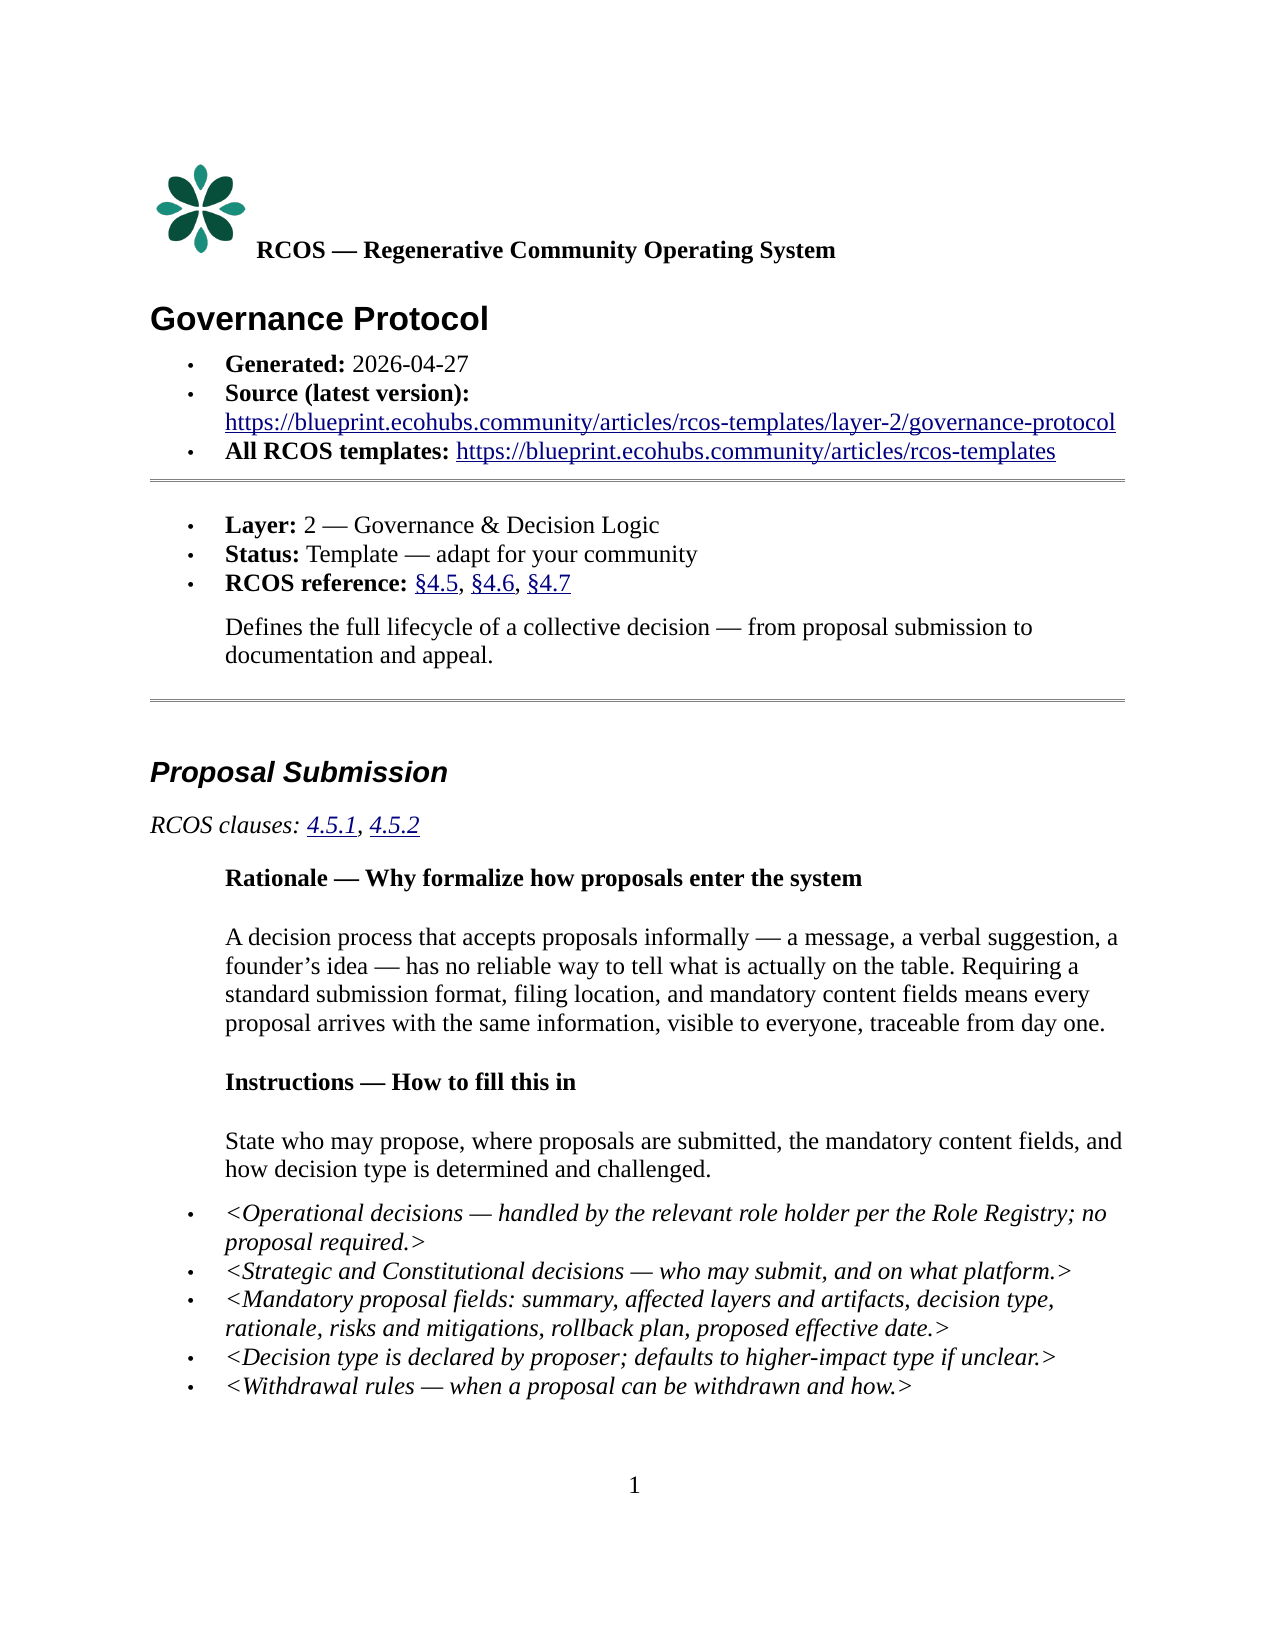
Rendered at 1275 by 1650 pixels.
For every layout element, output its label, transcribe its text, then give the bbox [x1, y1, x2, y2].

text State who may propose, where proposals are submitted, the mandatory content fields, and how decision type is determined and challenged. [225, 1126, 1125, 1183]
list Source (latest version): https://blueprint.ecohubs.community/articles/rcos-templates/layer-2/governance-protocol [187, 378, 1125, 436]
subtitle Governance Protocol [150, 298, 1125, 337]
text RCOS clauses: 4.5.1, 4.5.2 [150, 811, 1125, 839]
list Status: Template — adapt for your community [187, 539, 1125, 568]
list Generated: 2026-04-27 [187, 349, 1125, 378]
list Layer: 2 — Governance & Decision Logic [187, 511, 1125, 539]
text Defines the full lifecycle of a collective decision — from proposal submission to documentation and appeal. [225, 612, 1125, 669]
text Rationale — Why formalize how proposals enter the system [225, 863, 1125, 892]
list All RCOS templates: https://blueprint.ecohubs.community/articles/rcos-templates [187, 436, 1125, 464]
list <Withdrawal rules — when a proposal can be withdrawn and how.> [187, 1371, 1125, 1399]
list <Decision type is declared by proposer; defaults to higher-impact type if unclear.> [187, 1342, 1125, 1371]
list <Operational decisions — handled by the relevant role holder per the Role Registry; no proposal required.> [187, 1198, 1125, 1256]
text A decision process that accepts proposals informally — a message, a verbal suggestion, a founder’s idea — has no reliable way to tell what is actually on the table. Requiring a standard submission format, filing location, and mandatory content fields means every proposal arrives with the same information, visible to everyone, traceable from day one. [225, 922, 1125, 1037]
list <Strategic and Constitutional decisions — who may submit, and on what platform.> [187, 1256, 1125, 1284]
text Instructions — How to fill this in [225, 1067, 1125, 1096]
picture [150, 158, 251, 259]
subtitle Proposal Submission [150, 756, 1125, 789]
text RCOS — Regenerative Community Operating System [150, 159, 1125, 264]
list <Mandatory proposal fields: summary, affected layers and artifacts, decision type, rationale, risks and mitigations, rollback plan, proposed effective date.> [187, 1284, 1125, 1342]
list RCOS reference: §4.5, §4.6, §4.7 [187, 568, 1125, 597]
